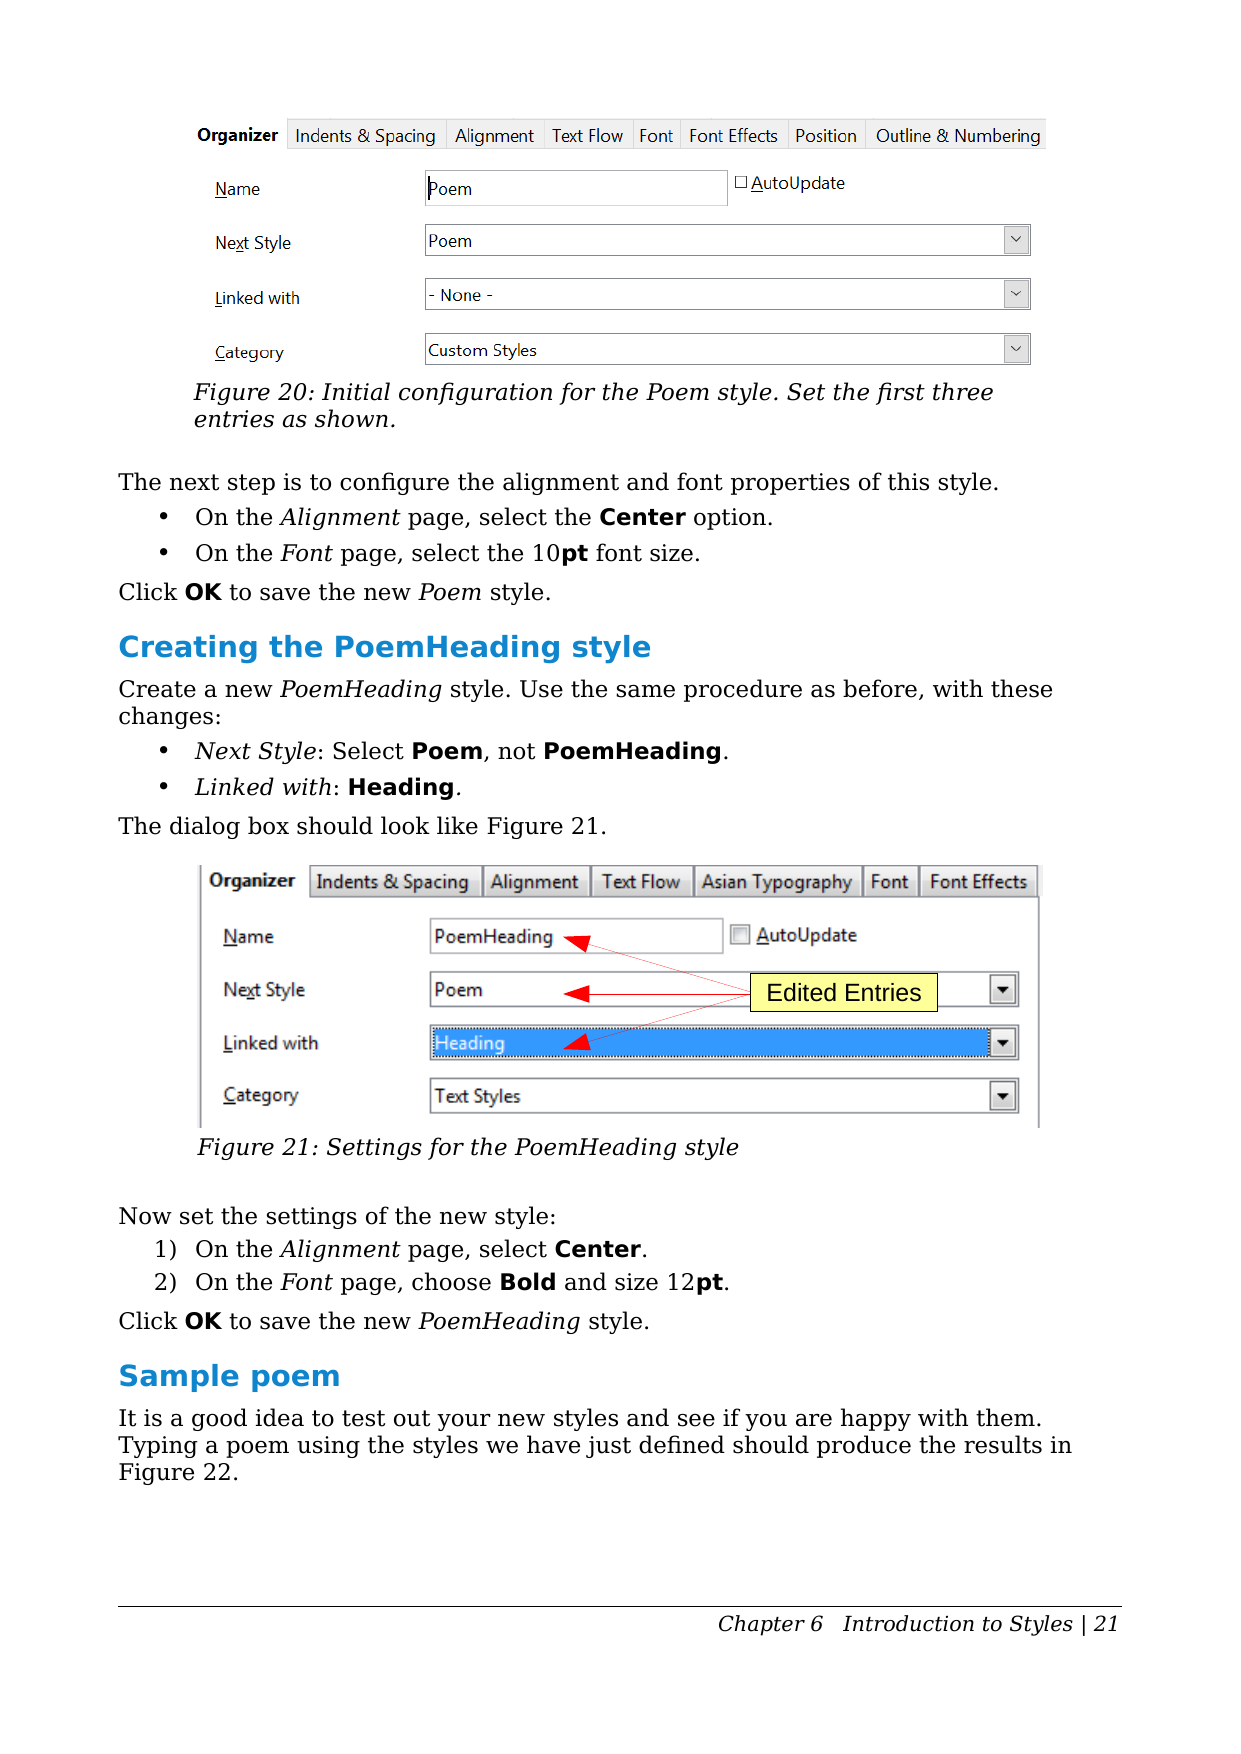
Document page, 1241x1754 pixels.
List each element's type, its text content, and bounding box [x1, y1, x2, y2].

list Create a new PoemHeading style. Use the same procedure as before, with these changes: [118, 677, 1122, 730]
text Click OK to save the new Poem style. [118, 579, 1122, 606]
list On the Font page, select the 10pt font size. [156, 538, 1122, 567]
list The next step is to configure the alignment and font properties of this style. [118, 469, 1122, 496]
list On the Font page, choose Bold and size 12pt. [177, 1269, 1122, 1296]
list On the Alignment page, select the Center option. [156, 502, 1122, 532]
subtitle Creating the PoemHeading style [118, 630, 1122, 664]
picture [197, 865, 1043, 1128]
text Figure 20: Initial configuration for the Poem style. Set the first three entries as shown. [193, 118, 1047, 433]
text Figure 21: Settings for the PoemHeading style [197, 1134, 1043, 1161]
text It is a good idea to test out your new styles and see if you are happy with them. Typing a poem using the styles we have just defined should produce the results in Figure 22. [118, 1405, 1122, 1485]
list On the Alignment page, select Center. [177, 1236, 1122, 1263]
subtitle Sample poem [118, 1359, 1122, 1393]
text Click OK to save the new PoemHeading style. [118, 1308, 1122, 1335]
picture [193, 118, 1046, 380]
text The dialog box should look like Figure 21. [118, 813, 1122, 840]
list Next Style: Select Poem, not PoemHeading. [156, 736, 1122, 766]
list Now set the settings of the new style: [118, 1203, 1122, 1229]
list Linked with: Heading. [156, 772, 1122, 801]
